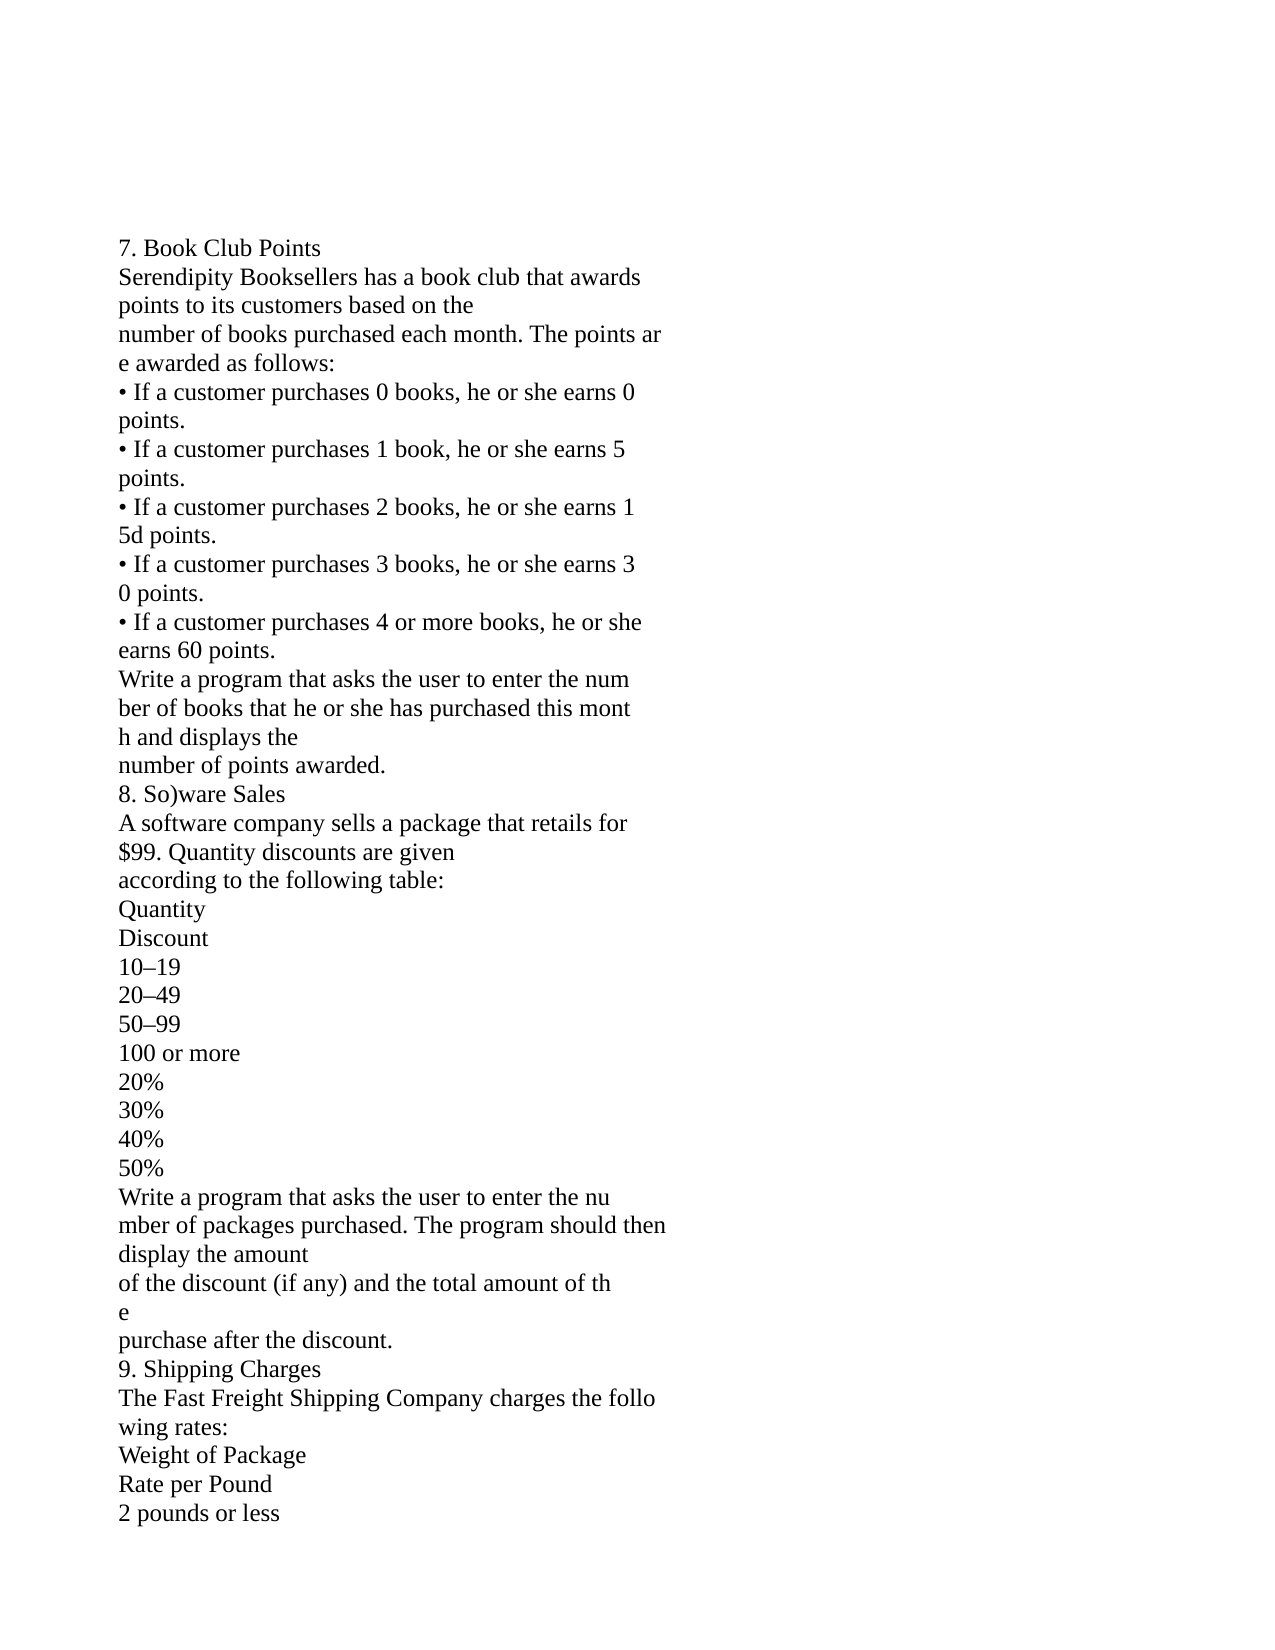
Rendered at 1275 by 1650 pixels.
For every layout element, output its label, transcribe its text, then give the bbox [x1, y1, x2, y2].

text 20% [118, 1067, 1157, 1096]
text 100 or more [118, 1038, 1157, 1067]
text Serendipity Booksellers has a book club that awards [118, 262, 1157, 291]
text 10–19 [118, 952, 1157, 981]
text • If a customer purchases 0 books, he or she earns 0 [118, 377, 1157, 406]
text 7. Book Club Points [118, 233, 1157, 262]
text mber of packages purchased. The program should then [118, 1211, 1157, 1239]
text • If a customer purchases 4 or more books, he or she [118, 607, 1157, 636]
text Quantity [118, 894, 1157, 923]
text 20–49 [118, 981, 1157, 1009]
text Discount [118, 923, 1157, 952]
text earns 60 points. [118, 636, 1157, 664]
text purchase after the discount. [118, 1326, 1157, 1354]
text number of points awarded. [118, 751, 1157, 779]
text points. [118, 463, 1157, 492]
text e [118, 1297, 1157, 1326]
text 9. Shipping Charges [118, 1354, 1157, 1383]
text points to its customers based on the [118, 291, 1157, 319]
text wing rates: [118, 1412, 1157, 1441]
text 50% [118, 1153, 1157, 1182]
text h and displays the [118, 722, 1157, 751]
text Write a program that asks the user to enter the num [118, 664, 1157, 693]
text of the discount (if any) and the total amount of th [118, 1268, 1157, 1297]
text 30% [118, 1096, 1157, 1124]
text Weight of Package [118, 1441, 1157, 1469]
text 50–99 [118, 1009, 1157, 1038]
text 0 points. [118, 578, 1157, 607]
text 5d points. [118, 521, 1157, 549]
text A software company sells a package that retails for [118, 808, 1157, 837]
text $99. Quantity discounts are given [118, 837, 1157, 866]
text 40% [118, 1124, 1157, 1153]
text according to the following table: [118, 866, 1157, 894]
text • If a customer purchases 2 books, he or she earns 1 [118, 492, 1157, 521]
text ber of books that he or she has purchased this mont [118, 693, 1157, 722]
text • If a customer purchases 3 books, he or she earns 3 [118, 549, 1157, 578]
text display the amount [118, 1239, 1157, 1268]
text The Fast Freight Shipping Company charges the follo [118, 1383, 1157, 1412]
text Write a program that asks the user to enter the nu [118, 1182, 1157, 1211]
text number of books purchased each month. The points ar [118, 319, 1157, 348]
text points. [118, 406, 1157, 434]
text Rate per Pound [118, 1469, 1157, 1498]
text 8. So)ware Sales [118, 779, 1157, 808]
text • If a customer purchases 1 book, he or she earns 5 [118, 434, 1157, 463]
text e awarded as follows: [118, 348, 1157, 377]
text 2 pounds or less [118, 1498, 1157, 1527]
